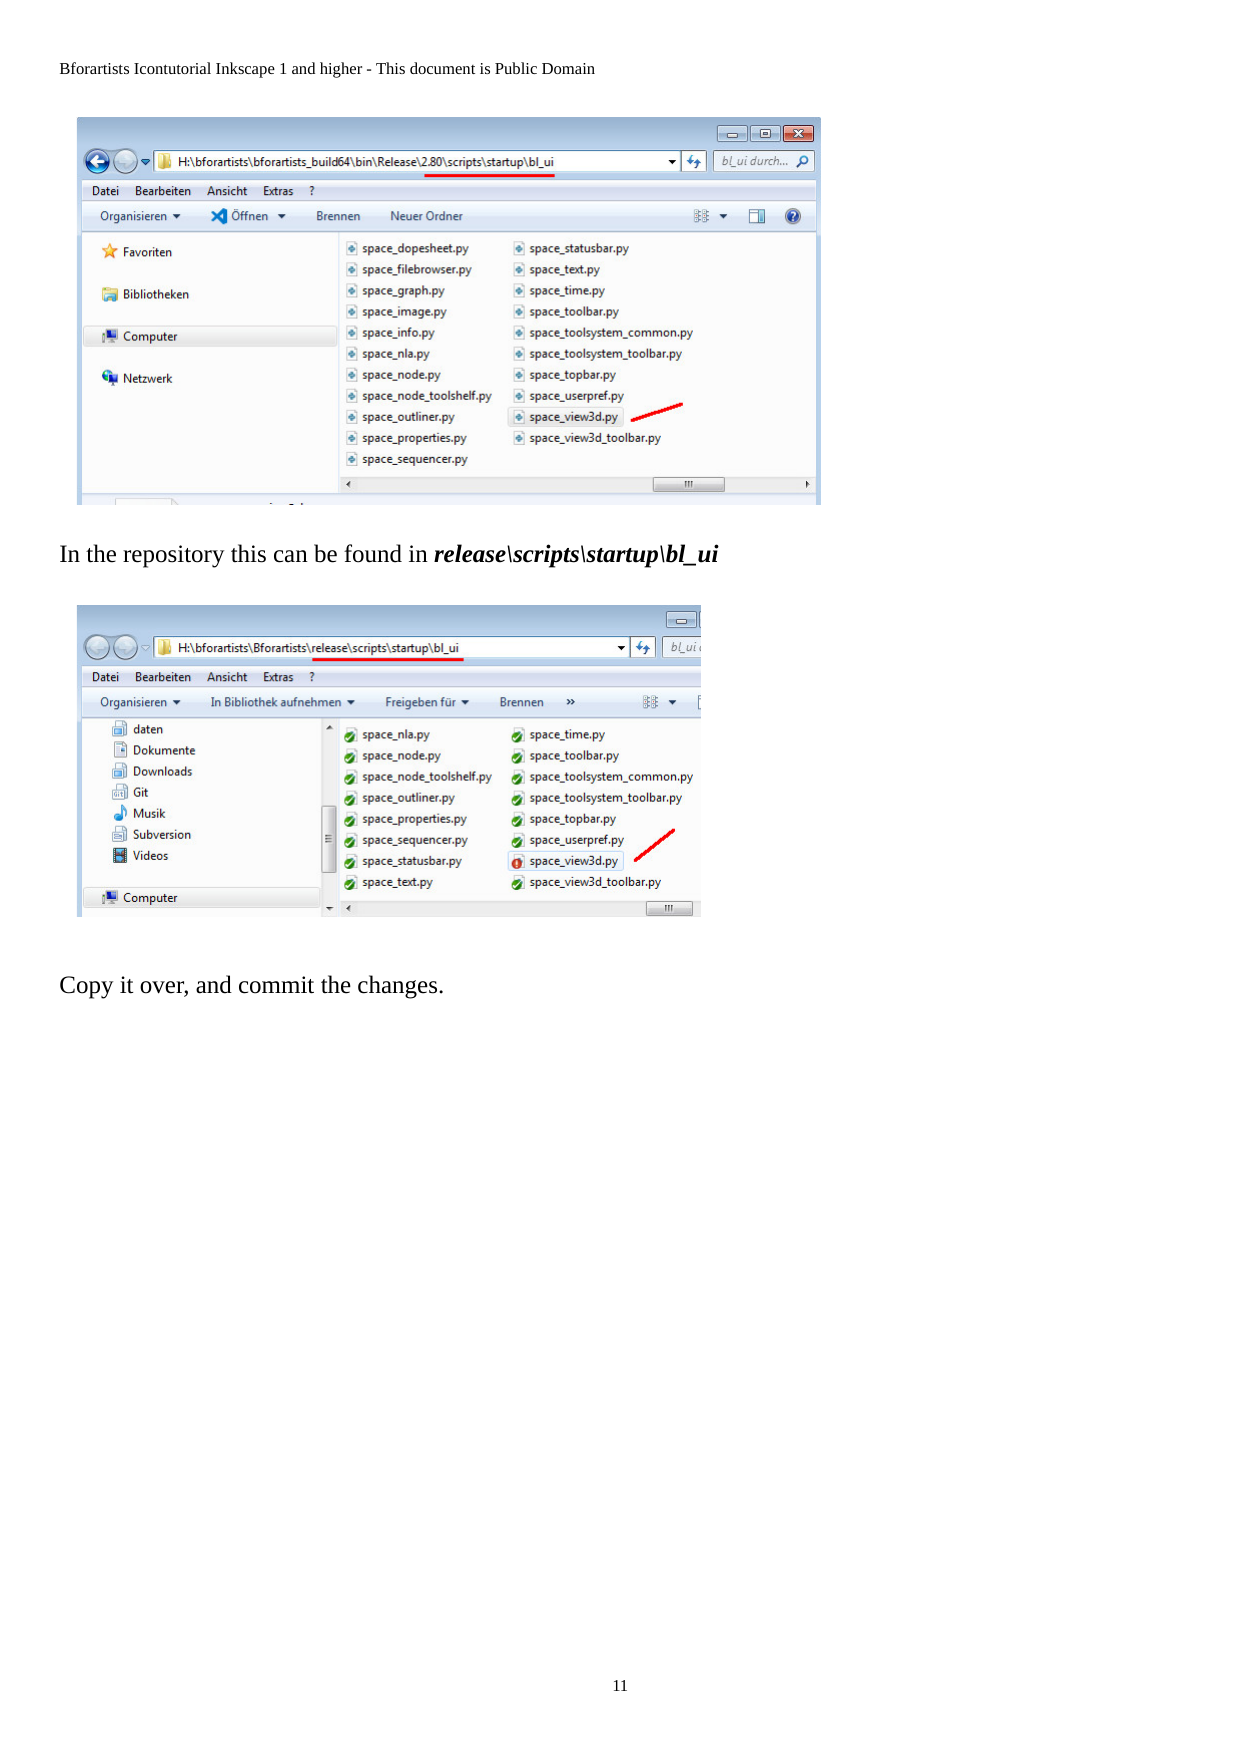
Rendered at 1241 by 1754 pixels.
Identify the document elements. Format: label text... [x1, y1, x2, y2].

picture [76, 117, 821, 505]
text Copy it over, and commit the changes. [59, 970, 1181, 999]
picture [76, 605, 701, 917]
text In the repository this can be found in release\scripts\startup\bl_ui [59, 539, 1181, 568]
